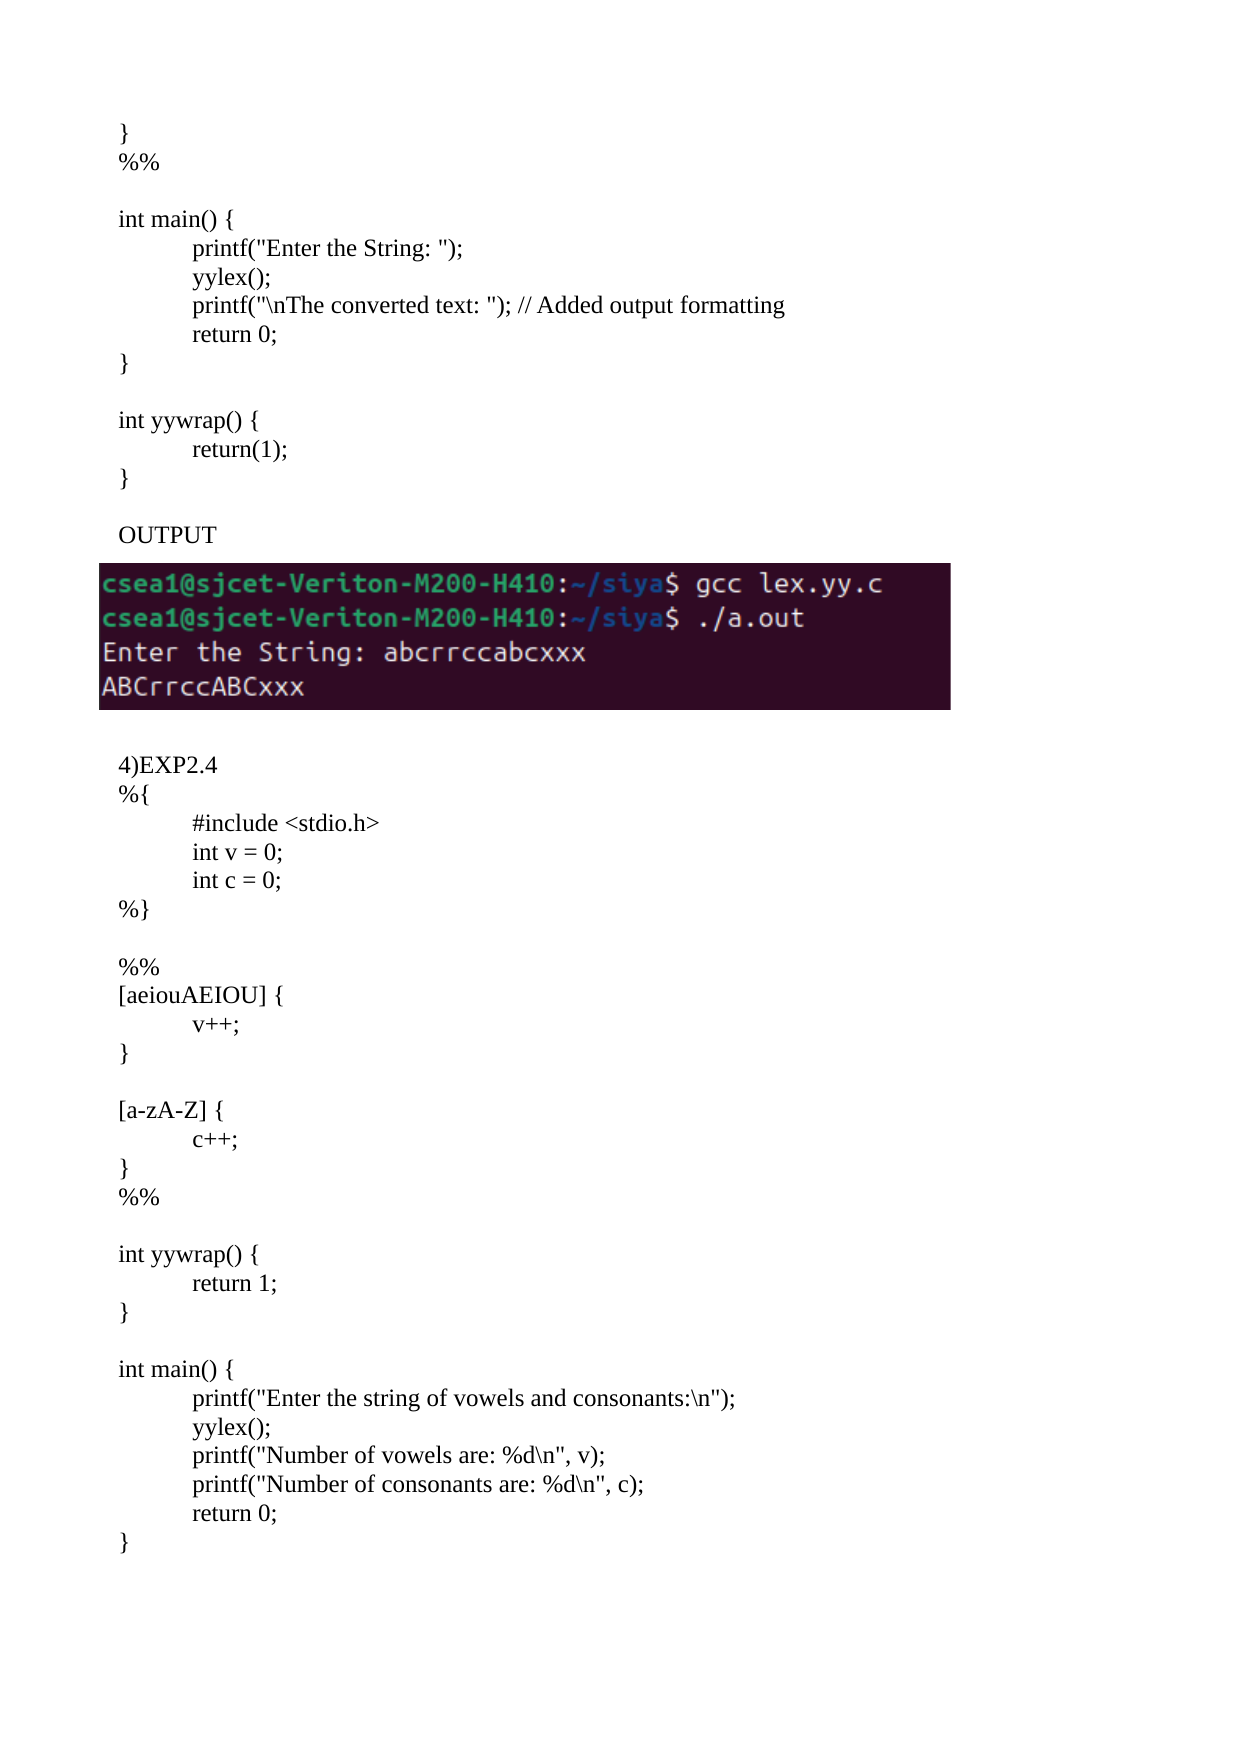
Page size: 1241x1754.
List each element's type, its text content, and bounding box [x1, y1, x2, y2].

text return 0; [118, 1498, 1122, 1527]
text %{ [118, 779, 1122, 808]
text int c = 0; [118, 866, 1122, 894]
text yylex(); [118, 262, 1122, 291]
text 4)EXP2.4 [118, 751, 1122, 779]
text int v = 0; [118, 837, 1122, 866]
text return 1; [118, 1268, 1122, 1297]
text int yywrap() { [118, 406, 1122, 434]
text #include <stdio.h> [118, 808, 1122, 837]
text } [118, 1297, 1122, 1326]
text printf("\nThe converted text: "); // Added output formatting [118, 291, 1122, 319]
text int main() { [118, 1354, 1122, 1383]
text printf("Enter the String: "); [118, 233, 1122, 262]
text printf("Number of vowels are: %d\n", v); [118, 1441, 1122, 1469]
text [aeiouAEIOU] { [118, 981, 1122, 1009]
text int yywrap() { [118, 1239, 1122, 1268]
text } [118, 348, 1122, 377]
text yylex(); [118, 1412, 1122, 1441]
text printf("Enter the string of vowels and consonants:\n"); [118, 1383, 1122, 1412]
text OUTPUT [118, 521, 1122, 549]
text printf("Number of consonants are: %d\n", c); [118, 1469, 1122, 1498]
text %% [118, 1182, 1122, 1211]
text %% [118, 147, 1122, 176]
text } [118, 118, 1122, 147]
text } [118, 463, 1122, 492]
text return(1); [118, 434, 1122, 463]
text return 0; [118, 319, 1122, 348]
text int main() { [118, 204, 1122, 233]
text v++; [118, 1009, 1122, 1038]
text c++; [118, 1124, 1122, 1153]
text } [118, 1038, 1122, 1067]
text %% [118, 952, 1122, 981]
text } [118, 1527, 1122, 1556]
text } [118, 1153, 1122, 1182]
text [a-zA-Z] { [118, 1096, 1122, 1124]
picture [99, 563, 951, 710]
text %} [118, 894, 1122, 923]
